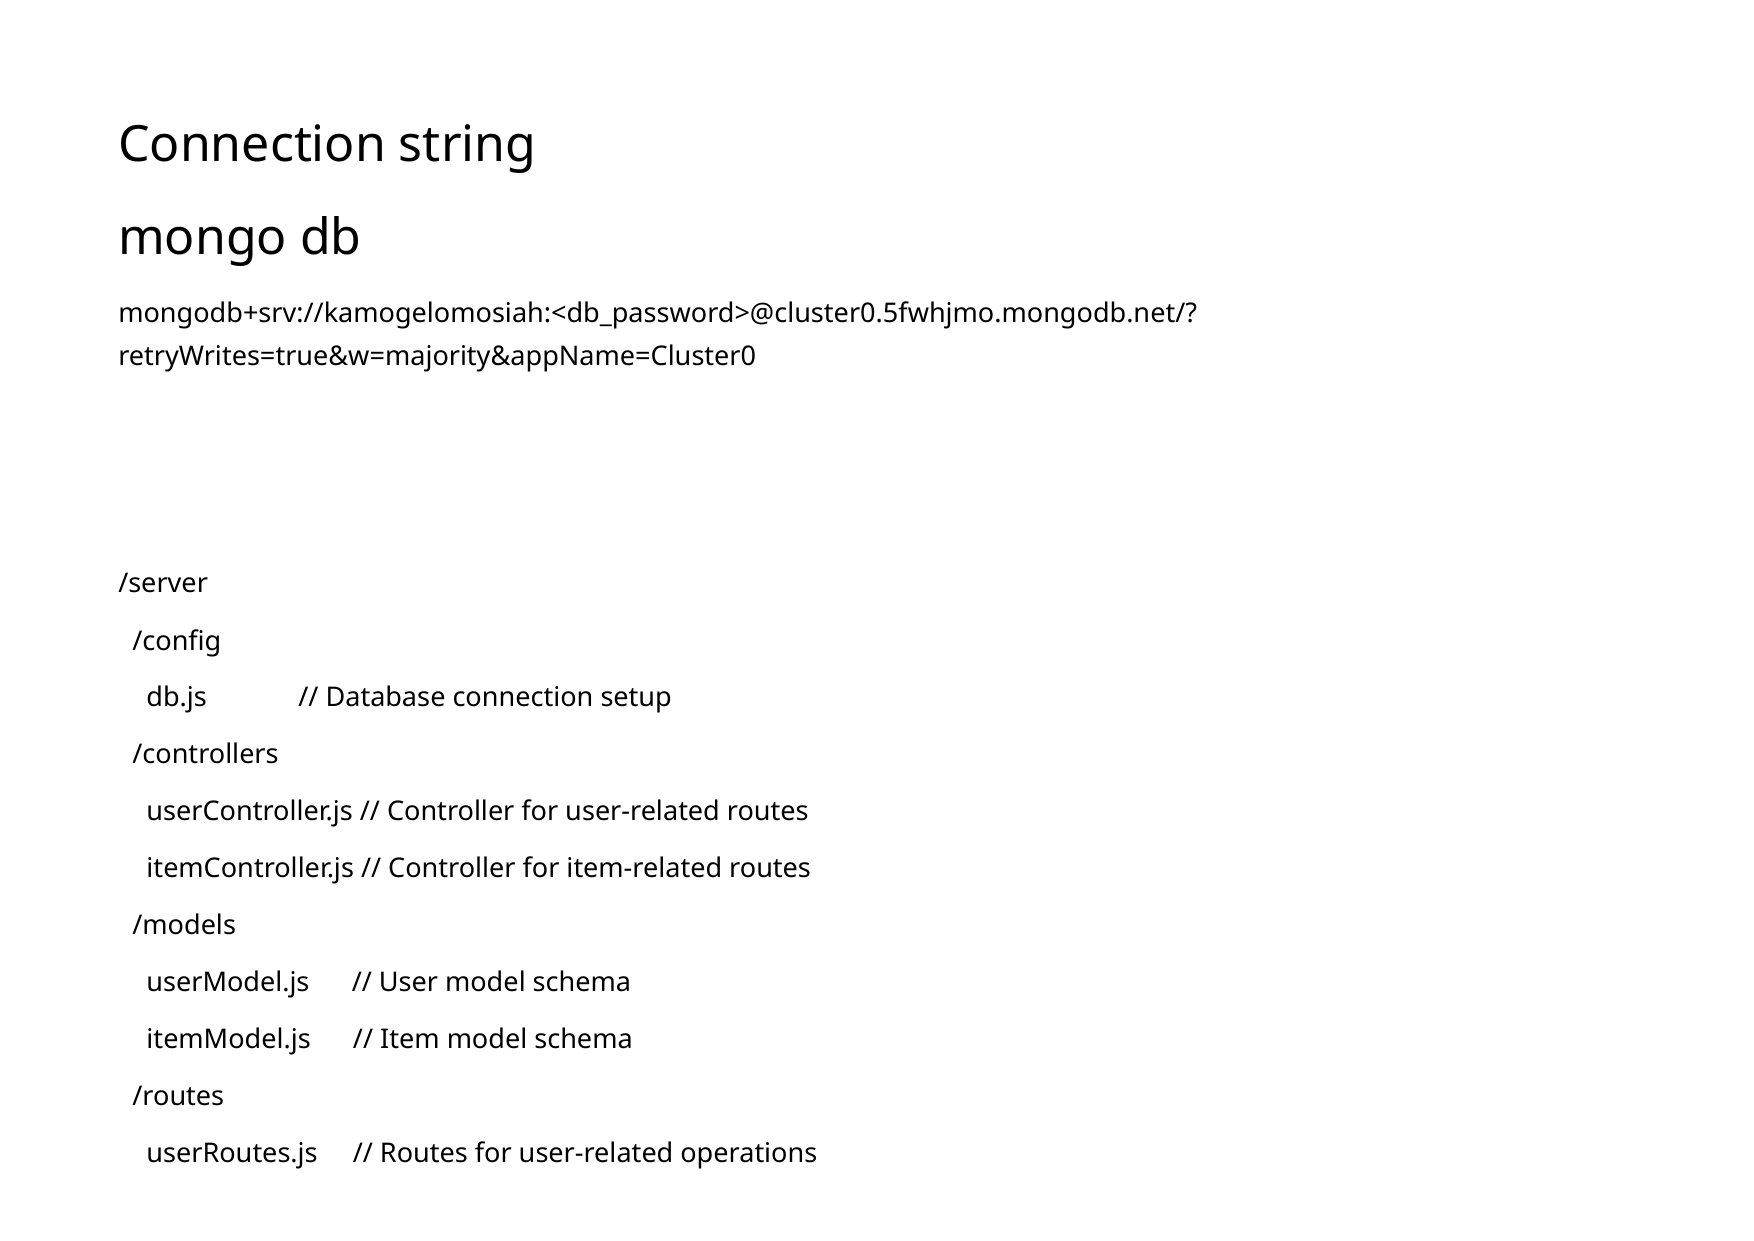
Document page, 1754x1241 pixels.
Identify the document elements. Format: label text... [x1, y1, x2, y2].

text userModel.js // User model schema [118, 963, 1694, 1000]
text /models [118, 906, 1694, 943]
text /config [118, 621, 1694, 658]
text mongo db [118, 201, 1694, 269]
text userController.js // Controller for user-related routes [118, 792, 1694, 829]
text /server [118, 564, 1694, 601]
text /controllers [118, 735, 1694, 772]
text itemController.js // Controller for item-related routes [118, 849, 1694, 886]
text db.js // Database connection setup [118, 678, 1694, 715]
text Connection string [118, 108, 1694, 176]
text itemModel.js // Item model schema [118, 1020, 1694, 1057]
text /routes [118, 1077, 1694, 1114]
text mongodb+srv://kamogelomosiah:<db_password>@cluster0.5fwhjmo.mongodb.net/?retryWrites=true&w=majority&appName=Cluster0 [118, 294, 1694, 373]
text userRoutes.js // Routes for user-related operations [118, 1134, 1694, 1171]
